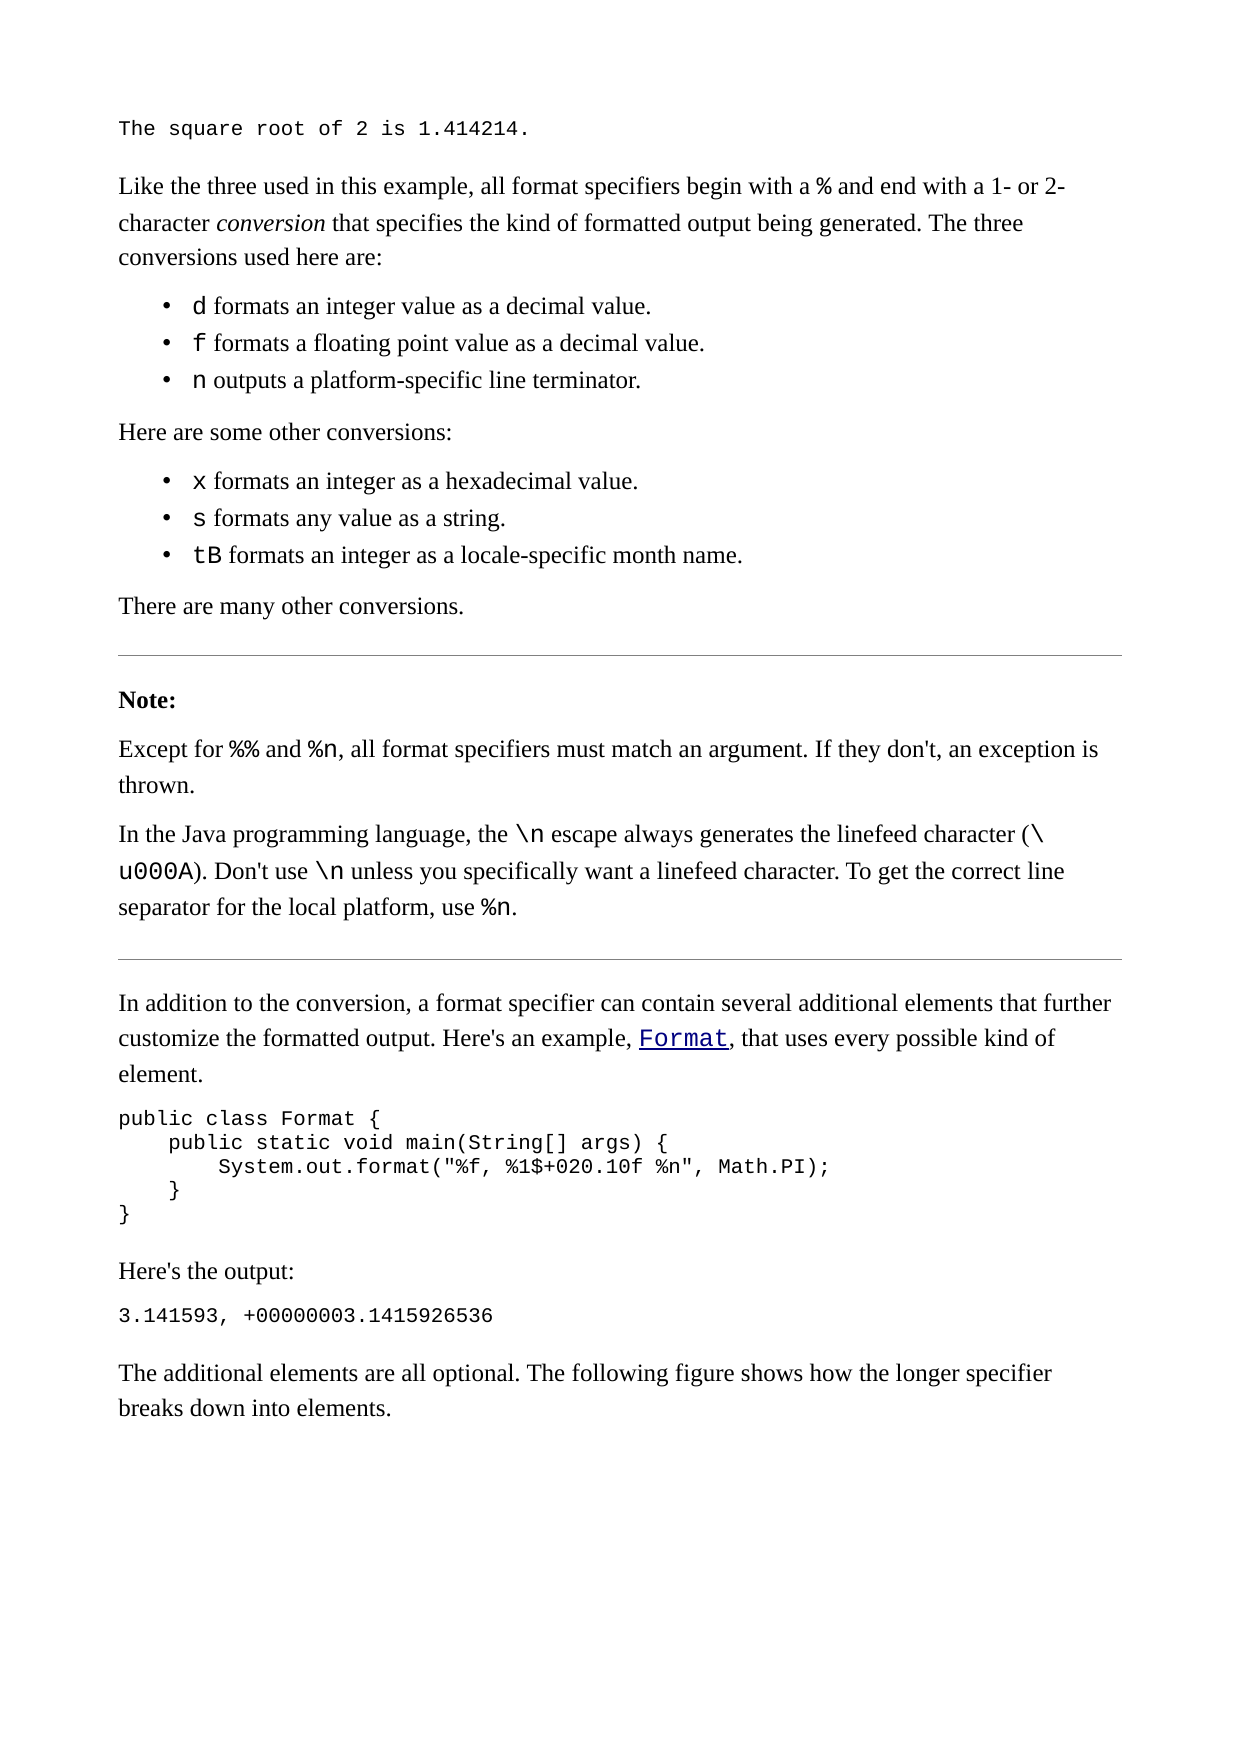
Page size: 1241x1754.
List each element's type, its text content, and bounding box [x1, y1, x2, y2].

text The additional elements are all optional. The following figure shows how the longer specifier breaks down into elements. [118, 1358, 1122, 1421]
text } [118, 1179, 1122, 1203]
text In the Java programming language, the \n escape always generates the linefeed character (\u000A). Don't use \n unless you specifically want a linefeed character. To get the correct line separator for the local platform, use %n. [118, 819, 1122, 923]
text public class Format { [118, 1108, 1122, 1132]
list d formats an integer value as a decimal value. [162, 291, 1122, 322]
text In addition to the conversion, a format specifier can contain several additional elements that further customize the formatted output. Here's an example, Format, that uses every possible kind of element. [118, 988, 1122, 1088]
list tB formats an integer as a locale-specific month name. [162, 540, 1122, 571]
list s formats any value as a string. [162, 503, 1122, 534]
text Note: [118, 685, 1122, 713]
text } [118, 1203, 1122, 1227]
text The square root of 2 is 1.414214. [118, 118, 1122, 142]
text Except for %% and %n, all format specifiers must match an argument. If they don't, an exception is thrown. [118, 734, 1122, 799]
text 3.141593, +00000003.1415926536 [118, 1305, 1122, 1329]
text Like the three used in this example, all format specifiers begin with a % and end with a 1- or 2-character conversion that specifies the kind of formatted output being generated. The three conversions used here are: [118, 171, 1122, 271]
text public static void main(String[] args) { [118, 1132, 1122, 1156]
list x formats an integer as a hexadecimal value. [162, 466, 1122, 497]
text Here's the output: [118, 1256, 1122, 1285]
text There are many other conversions. [118, 591, 1122, 620]
list n outputs a platform-specific line terminator. [162, 365, 1122, 396]
text System.out.format("%f, %1$+020.10f %n", Math.PI); [118, 1156, 1122, 1179]
text Here are some other conversions: [118, 417, 1122, 446]
list f formats a floating point value as a decimal value. [162, 328, 1122, 359]
